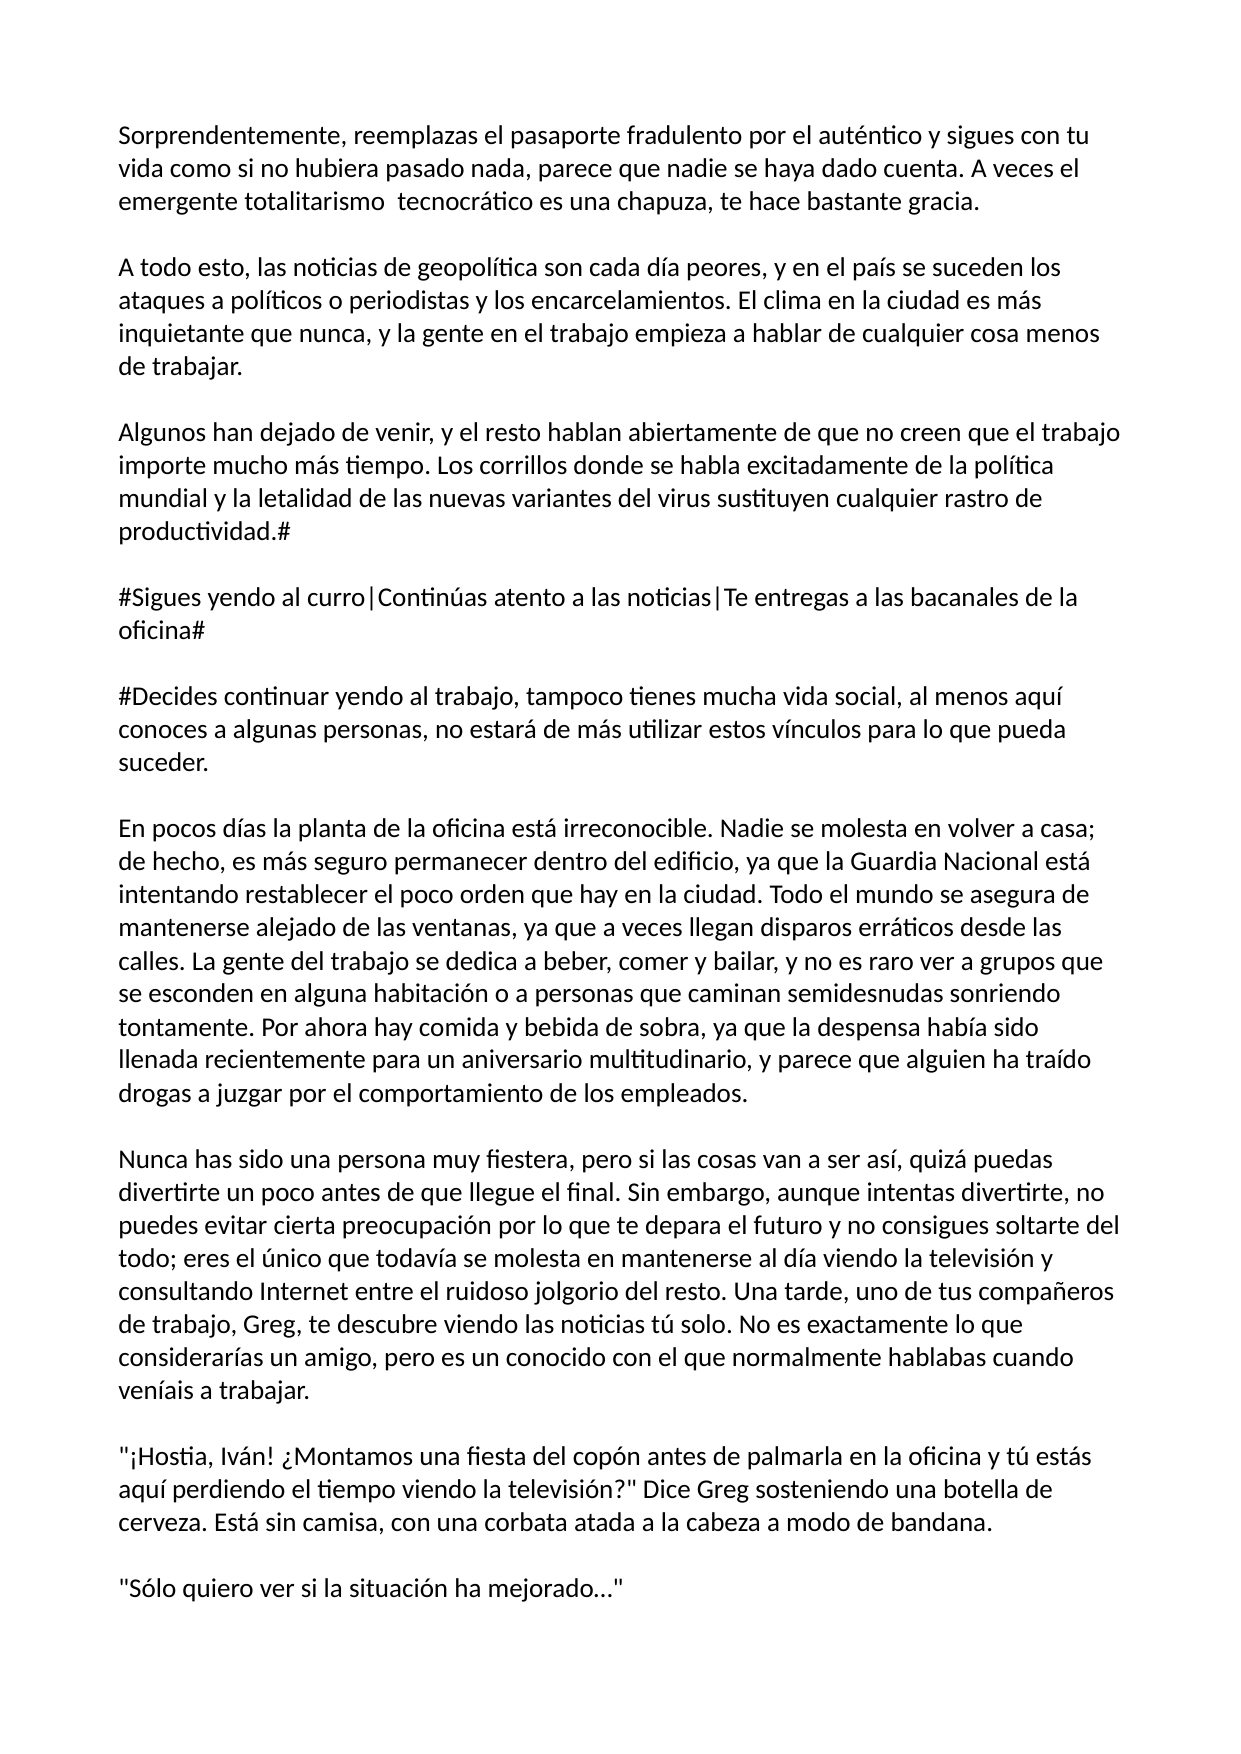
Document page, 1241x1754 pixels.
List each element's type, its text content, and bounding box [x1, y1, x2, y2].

text Sorprendentemente, reemplazas el pasaporte fradulento por el auténtico y sigues con tu vida como si no hubiera pasado nada, parece que nadie se haya dado cuenta. A veces el emergente totalitarismo tecnocrático es una chapuza, te hace bastante gracia. [118, 118, 1122, 217]
text #Decides continuar yendo al trabajo, tampoco tienes mucha vida social, al menos aquí conoces a algunas personas, no estará de más utilizar estos vínculos para lo que pueda suceder. [118, 679, 1122, 778]
text "Sólo quiero ver si la situación ha mejorado…" [118, 1571, 1122, 1604]
text "¡Hostia, Iván! ¿Montamos una fiesta del copón antes de palmarla en la oficina y tú estás aquí perdiendo el tiempo viendo la televisión?" Dice Greg sosteniendo una botella de cerveza. Está sin camisa, con una corbata atada a la cabeza a modo de bandana. [118, 1439, 1122, 1538]
text En pocos días la planta de la oficina está irreconocible. Nadie se molesta en volver a casa; de hecho, es más seguro permanecer dentro del edificio, ya que la Guardia Nacional está intentando restablecer el poco orden que hay en la ciudad. Todo el mundo se asegura de mantenerse alejado de las ventanas, ya que a veces llegan disparos erráticos desde las calles. La gente del trabajo se dedica a beber, comer y bailar, y no es raro ver a grupos que se esconden en alguna habitación o a personas que caminan semidesnudas sonriendo tontamente. Por ahora hay comida y bebida de sobra, ya que la despensa había sido llenada recientemente para un aniversario multitudinario, y parece que alguien ha traído drogas a juzgar por el comportamiento de los empleados. [118, 812, 1122, 1109]
text Nunca has sido una persona muy fiestera, pero si las cosas van a ser así, quizá puedas divertirte un poco antes de que llegue el final. Sin embargo, aunque intentas divertirte, no puedes evitar cierta preocupación por lo que te depara el futuro y no consigues soltarte del todo; eres el único que todavía se molesta en mantenerse al día viendo la televisión y consultando Internet entre el ruidoso jolgorio del resto. Una tarde, uno de tus compañeros de trabajo, Greg, te descubre viendo las noticias tú solo. No es exactamente lo que considerarías un amigo, pero es un conocido con el que normalmente hablabas cuando veníais a trabajar. [118, 1142, 1122, 1406]
text Algunos han dejado de venir, y el resto hablan abiertamente de que no creen que el trabajo importe mucho más tiempo. Los corrillos donde se habla excitadamente de la política mundial y la letalidad de las nuevas variantes del virus sustituyen cualquier rastro de productividad.# [118, 415, 1122, 547]
text #Sigues yendo al curro|Continúas atento a las noticias|Te entregas a las bacanales de la oficina# [118, 580, 1122, 646]
text A todo esto, las noticias de geopolítica son cada día peores, y en el país se suceden los ataques a políticos o periodistas y los encarcelamientos. El clima en la ciudad es más inquietante que nunca, y la gente en el trabajo empieza a hablar de cualquier cosa menos de trabajar. [118, 250, 1122, 382]
